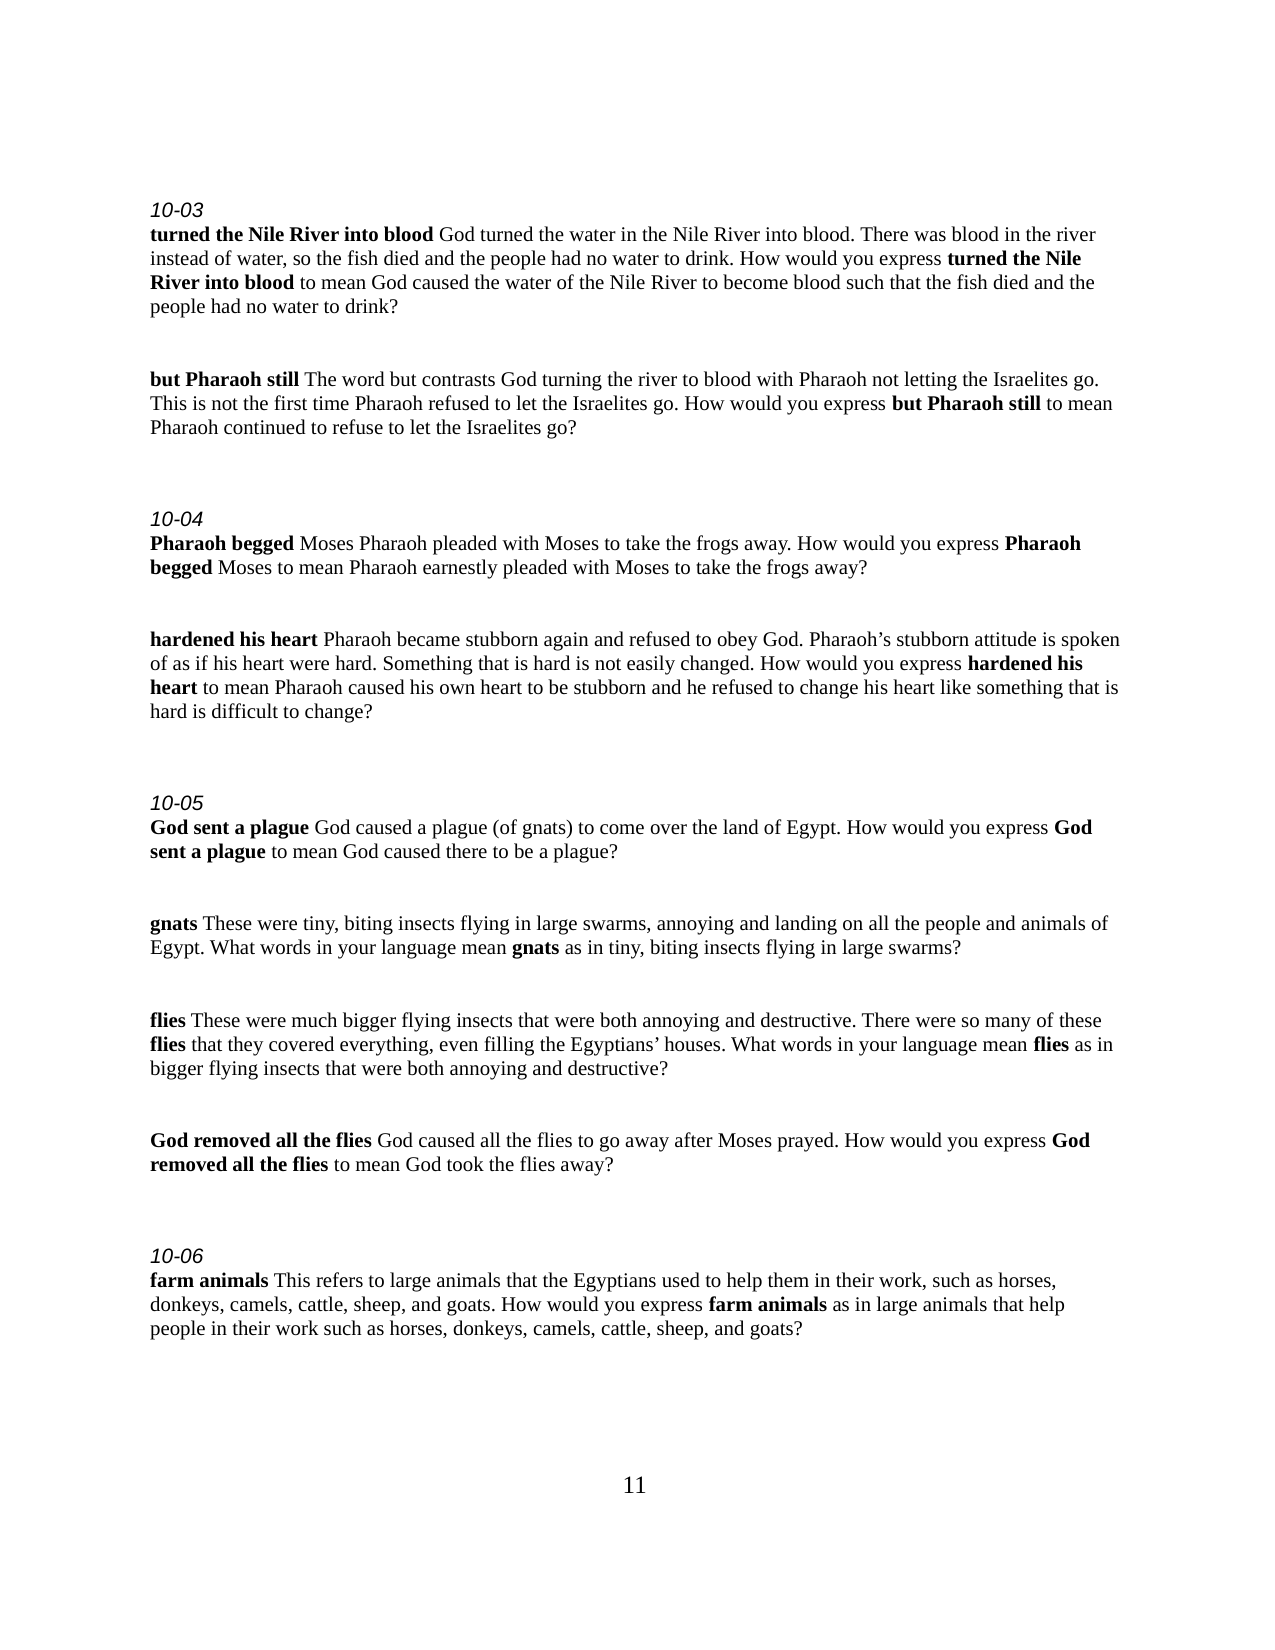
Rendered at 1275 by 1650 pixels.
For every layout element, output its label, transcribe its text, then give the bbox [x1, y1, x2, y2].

text gnats These were tiny, biting insects flying in large swarms, annoying and landing on all the people and animals of Egypt. What words in your language mean gnats as in tiny, biting insects flying in large swarms? [150, 911, 1125, 959]
subtitle 10-06 [150, 1244, 1125, 1268]
text God sent a plague God caused a plague (of gnats) to come over the land of Egypt. How would you express God sent a plague to mean God caused there to be a plague? [150, 815, 1125, 863]
text farm animals This refers to large animals that the Egyptians used to help them in their work, such as horses, donkeys, camels, cattle, sheep, and goats. How would you express farm animals as in large animals that help people in their work such as horses, donkeys, camels, cattle, sheep, and goats? [150, 1268, 1125, 1340]
text God removed all the flies God caused all the flies to go away after Moses prayed. How would you express God removed all the flies to mean God took the flies away? [150, 1128, 1125, 1176]
subtitle 10-04 [150, 507, 1125, 531]
text flies These were much bigger flying insects that were both annoying and destructive. There were so many of these flies that they covered everything, even filling the Egyptians’ houses. What words in your language mean flies as in bigger flying insects that were both annoying and destructive? [150, 1007, 1125, 1080]
text Pharaoh begged Moses Pharaoh pleaded with Moses to take the frogs away. How would you express Pharaoh begged Moses to mean Pharaoh earnestly pleaded with Moses to take the frogs away? [150, 531, 1125, 579]
subtitle 10-03 [150, 198, 1125, 222]
text turned the Nile River into blood God turned the water in the Nile River into blood. There was blood in the river instead of water, so the fish died and the people had no water to drink. How would you express turned the Nile River into blood to mean God caused the water of the Nile River to become blood such that the fish died and the people had no water to drink? [150, 222, 1125, 318]
subtitle 10-05 [150, 791, 1125, 815]
text but Pharaoh still The word but contrasts God turning the river to blood with Pharaoh not letting the Israelites go. This is not the first time Pharaoh refused to let the Israelites go. How would you express but Pharaoh still to mean Pharaoh continued to refuse to let the Israelites go? [150, 367, 1125, 439]
text hardened his heart Pharaoh became stubborn again and refused to obey God. Pharaoh’s stubborn attitude is spoken of as if his heart were hard. Something that is hard is not easily changed. How would you express hardened his heart to mean Pharaoh caused his own heart to be stubborn and he refused to change his heart like something that is hard is difficult to change? [150, 627, 1125, 723]
